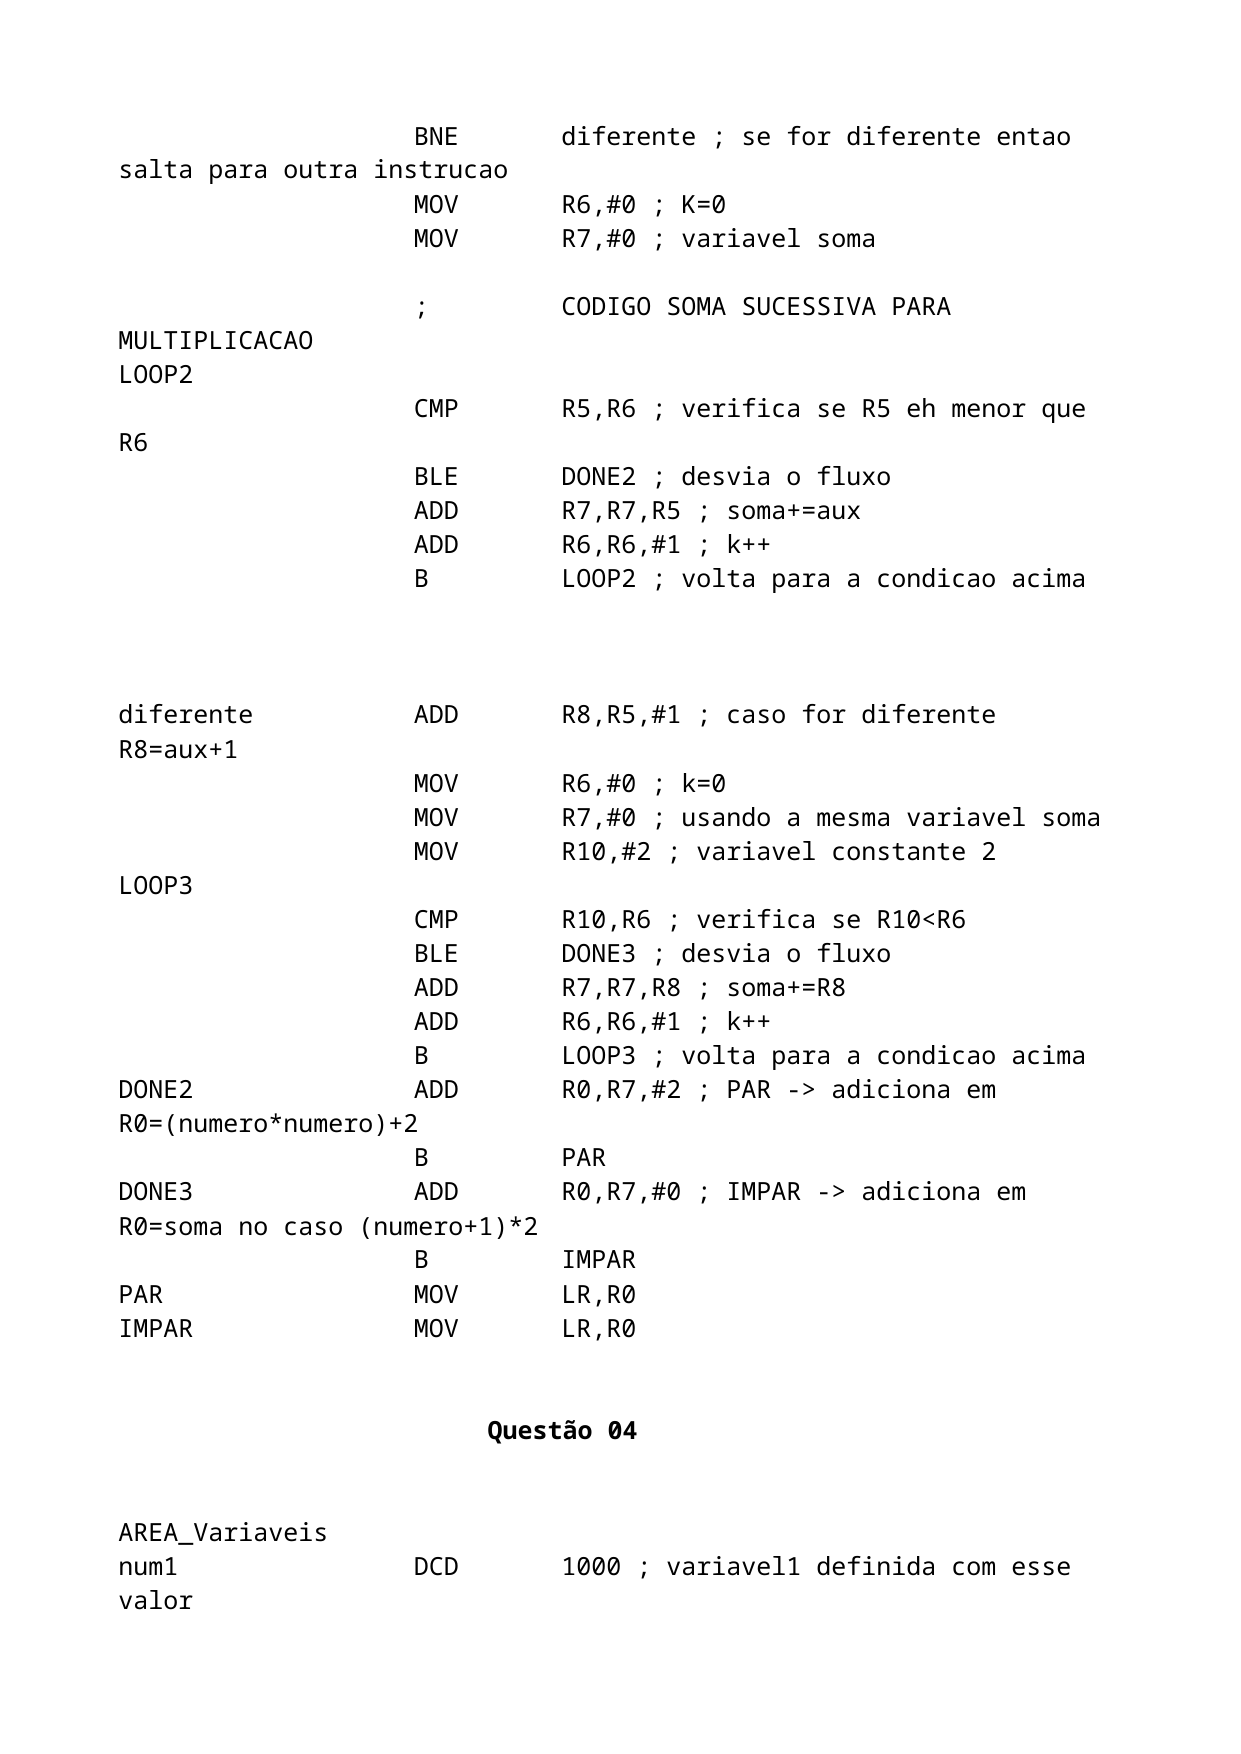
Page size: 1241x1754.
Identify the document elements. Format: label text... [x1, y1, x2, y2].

text BNE diferente ; se for diferente entao salta para outra instrucao [118, 118, 1122, 186]
text num1 DCD 1000 ; variavel1 definida com esse valor [118, 1549, 1122, 1617]
text MOV R6,#0 ; k=0 [118, 765, 1122, 799]
text Questão 04 [118, 1412, 1122, 1447]
text AREA_Variaveis [118, 1515, 1122, 1549]
text B PAR [118, 1140, 1122, 1174]
text ADD R7,R7,R5 ; soma+=aux [118, 493, 1122, 527]
text CMP R5,R6 ; verifica se R5 eh menor que R6 [118, 391, 1122, 459]
text MOV R10,#2 ; variavel constante 2 [118, 833, 1122, 867]
text ; CODIGO SOMA SUCESSIVA PARA MULTIPLICACAO [118, 288, 1122, 357]
text B IMPAR [118, 1242, 1122, 1276]
text BLE DONE2 ; desvia o fluxo [118, 459, 1122, 493]
text IMPAR MOV LR,R0 [118, 1310, 1122, 1344]
text DONE2 ADD R0,R7,#2 ; PAR -> adiciona em R0=(numero*numero)+2 [118, 1072, 1122, 1140]
text CMP R10,R6 ; verifica se R10<R6 [118, 902, 1122, 936]
text LOOP3 [118, 867, 1122, 902]
text MOV R6,#0 ; K=0 [118, 186, 1122, 220]
text LOOP2 [118, 357, 1122, 391]
text ADD R6,R6,#1 ; k++ [118, 527, 1122, 561]
text MOV R7,#0 ; usando a mesma variavel soma [118, 799, 1122, 833]
text BLE DONE3 ; desvia o fluxo [118, 936, 1122, 970]
text DONE3 ADD R0,R7,#0 ; IMPAR -> adiciona em R0=soma no caso (numero+1)*2 [118, 1174, 1122, 1242]
text ADD R7,R7,R8 ; soma+=R8 [118, 970, 1122, 1004]
text ADD R6,R6,#1 ; k++ [118, 1004, 1122, 1038]
text B LOOP3 ; volta para a condicao acima [118, 1038, 1122, 1072]
text PAR MOV LR,R0 [118, 1276, 1122, 1310]
text diferente ADD R8,R5,#1 ; caso for diferente R8=aux+1 [118, 697, 1122, 765]
text B LOOP2 ; volta para a condicao acima [118, 561, 1122, 595]
text MOV R7,#0 ; variavel soma [118, 220, 1122, 254]
